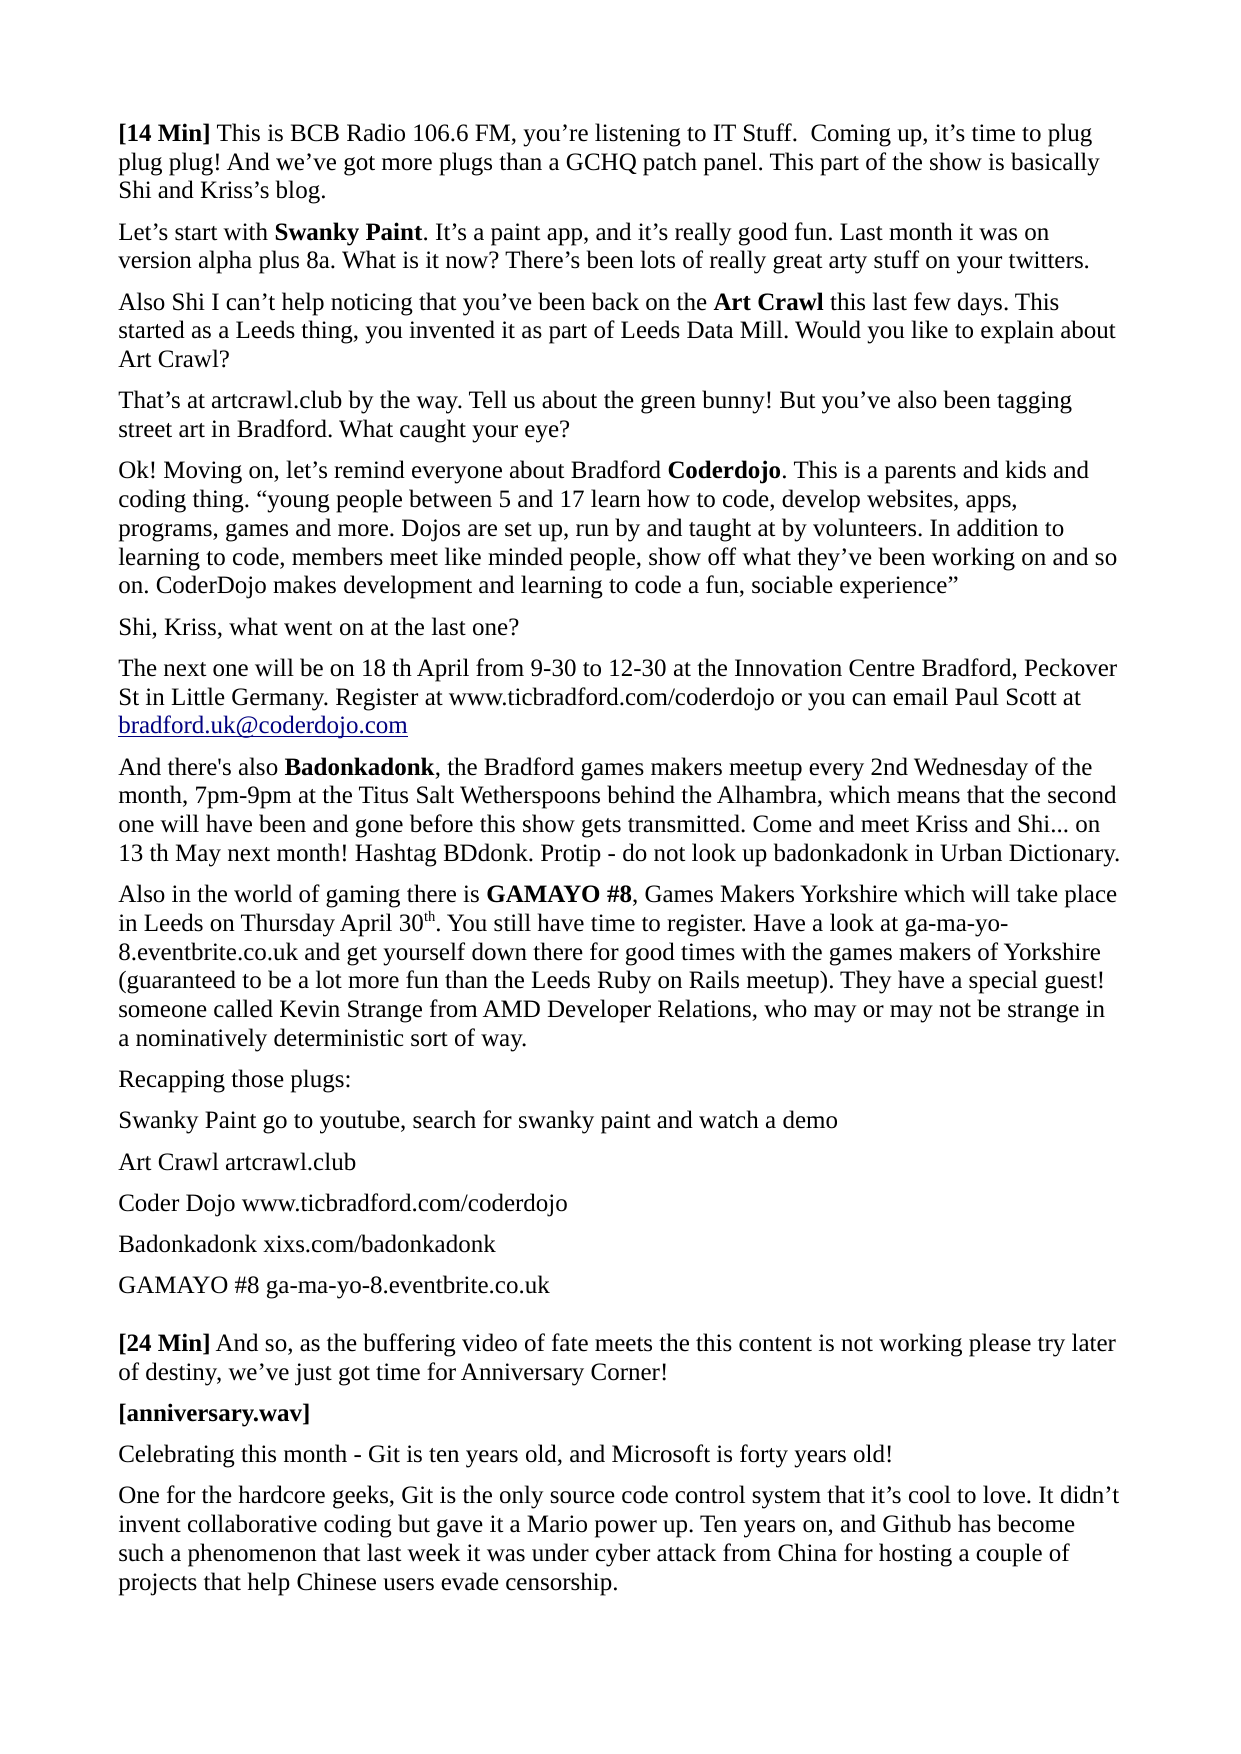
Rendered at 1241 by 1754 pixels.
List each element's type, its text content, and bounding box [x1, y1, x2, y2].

text Celebrating this month - Git is ten years old, and Microsoft is forty years old! [118, 1439, 1122, 1468]
text Art Crawl artcrawl.club [118, 1147, 1122, 1176]
text Ok! Moving on, let’s remind everyone about Bradford Coderdojo. This is a parents and kids and coding thing. “young people between 5 and 17 learn how to code, develop websites, apps, programs, games and more. Dojos are set up, run by and taught at by volunteers. In addition to learning to code, members meet like minded people, show off what they’ve been working on and so on. CoderDojo makes development and learning to code a fun, sociable experience” [118, 456, 1122, 599]
text Recapping those plugs: [118, 1064, 1122, 1093]
text Also Shi I can’t help noticing that you’ve been back on the Art Crawl this last few days. This started as a Leeds thing, you invented it as part of Leeds Data Mill. Would you like to explain about Art Crawl? [118, 287, 1122, 373]
text Let’s start with Swanky Paint. It’s a paint app, and it’s really good fun. Last month it was on version alpha plus 8a. What is it now? There’s been lots of really great arty stuff on your twitters. [118, 217, 1122, 274]
text Also in the world of gaming there is GAMAYO #8, Games Makers Yorkshire which will take place in Leeds on Thursday April 30th. You still have time to register. Have a look at ga-ma-yo-8.eventbrite.co.uk and get yourself down there for good times with the games makers of Yorkshire (guaranteed to be a lot more fun than the Leeds Ruby on Rails meetup). They have a special guest! someone called Kevin Strange from AMD Developer Relations, who may or may not be strange in a nominatively deterministic sort of way. [118, 879, 1122, 1052]
text And there's also Badonkadonk, the Bradford games makers meetup every 2nd Wednesday of the month, 7pm-9pm at the Titus Salt Wetherspoons behind the Alhambra, which means that the second one will have been and gone before this show gets transmitted. Come and meet Kriss and Shi... on 13 th May next month! Hashtag BDdonk. Protip - do not look up badonkadonk in Urban Dictionary. [118, 752, 1122, 867]
text Shi, Kriss, what went on at the last one? [118, 612, 1122, 641]
text Badonkadonk xixs.com/badonkadonk [118, 1229, 1122, 1258]
text Coder Dojo www.ticbradford.com/coderdojo [118, 1188, 1122, 1217]
text The next one will be on 18 th April from 9-30 to 12-30 at the Innovation Centre Bradford, Peckover St in Little Germany. Register at www.ticbradford.com/coderdojo or you can email Paul Scott at bradford.uk@coderdojo.com [118, 653, 1122, 739]
text [anniversary.wav] [118, 1398, 1122, 1427]
text GAMAYO #8 ga-ma-yo-8.eventbrite.co.uk [118, 1271, 1122, 1299]
text [14 Min] This is BCB Radio 106.6 FM, you’re listening to IT Stuff. Coming up, it’s time to plug plug plug! And we’ve got more plugs than a GCHQ patch panel. This part of the show is basically Shi and Kriss’s blog. [118, 118, 1122, 204]
text One for the hardcore geeks, Git is the only source code control system that it’s cool to love. It didn’t invent collaborative coding but gave it a Mario power up. Ten years on, and Github has become such a phenomenon that last week it was under cyber attack from China for hosting a couple of projects that help Chinese users evade censorship. [118, 1481, 1122, 1596]
text That’s at artcrawl.club by the way. Tell us about the green bunny! But you’ve also been tagging street art in Bradford. What caught your eye? [118, 386, 1122, 443]
text [24 Min] And so, as the buffering video of fate meets the this content is not working please try later of destiny, we’ve just got time for Anniversary Corner! [118, 1328, 1122, 1386]
text Swanky Paint go to youtube, search for swanky paint and watch a demo [118, 1106, 1122, 1134]
